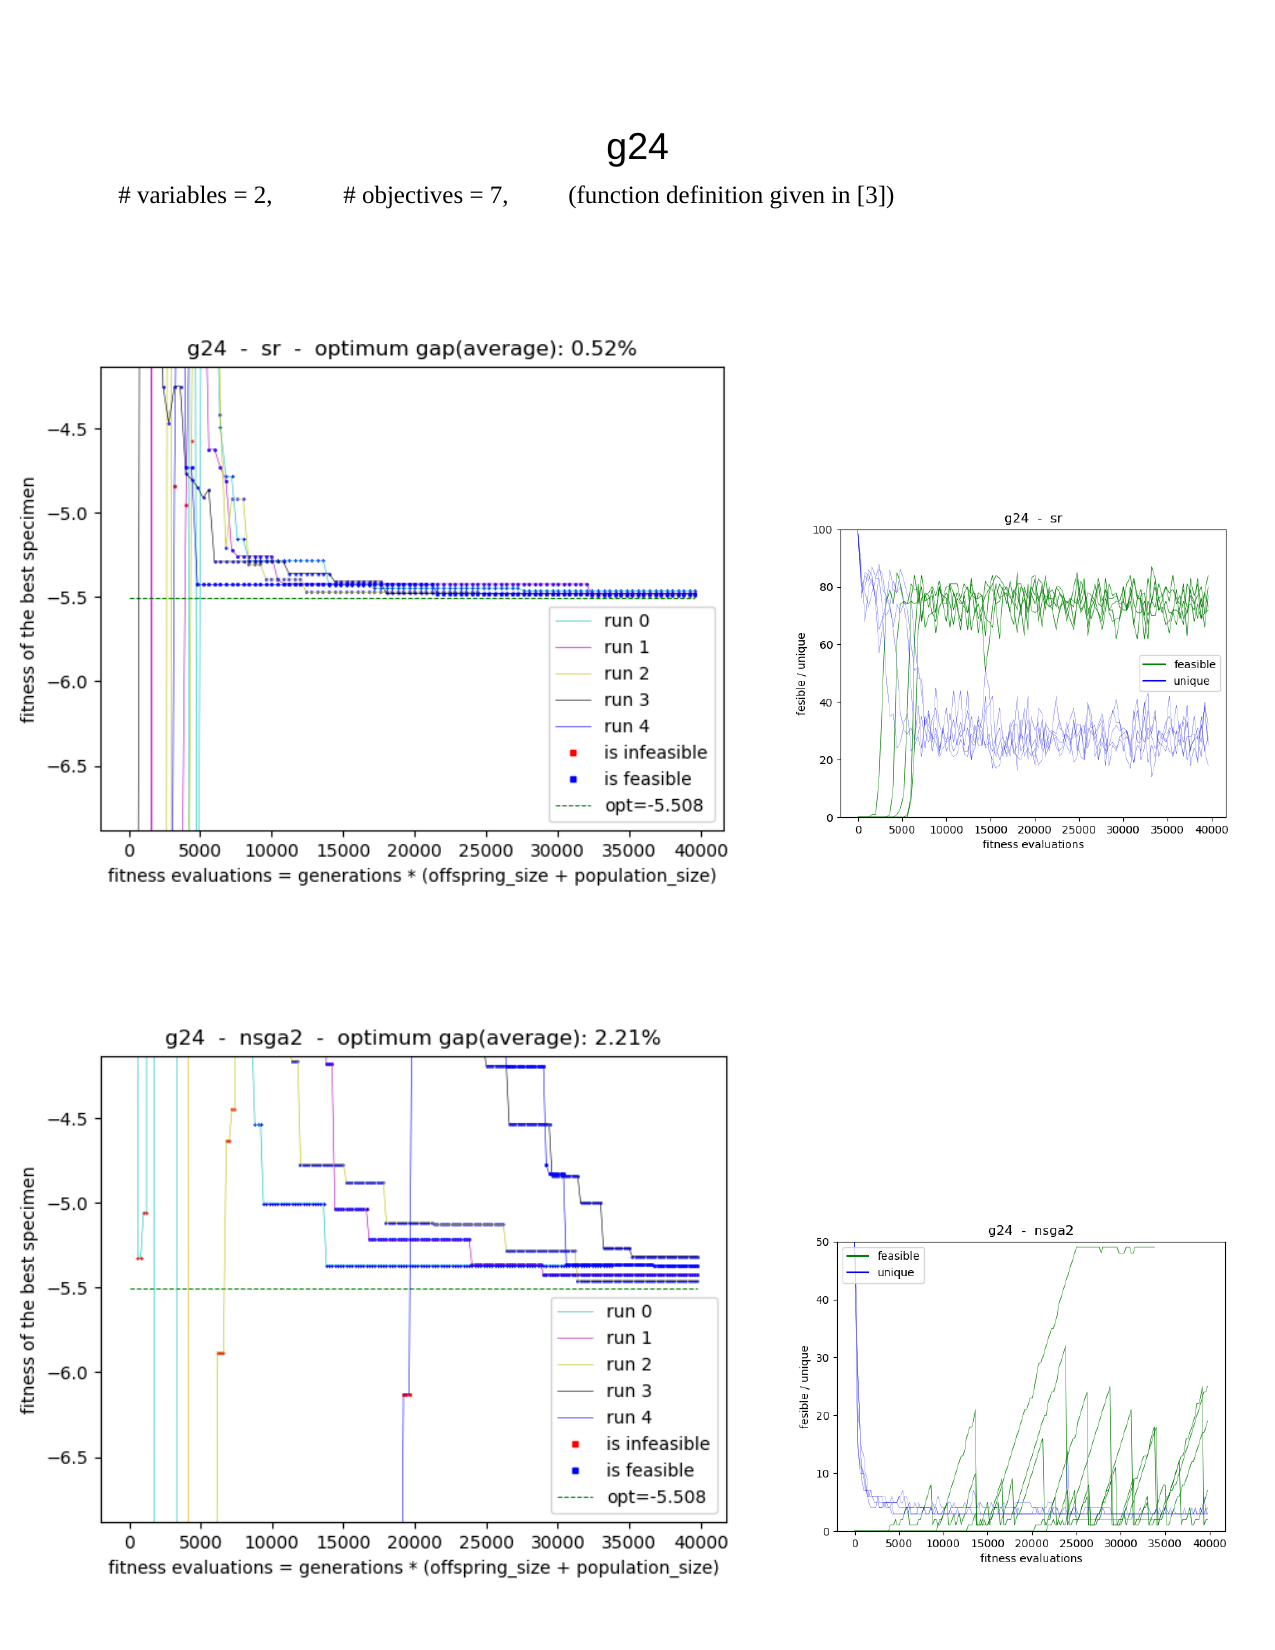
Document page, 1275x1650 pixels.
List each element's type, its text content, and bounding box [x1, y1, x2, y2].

picture [0, 983, 1275, 1589]
subtitle g24 [118, 124, 1157, 167]
text # variables = 2, # objectives = 7, (function definition given in [3]) [118, 180, 1157, 209]
picture [0, 294, 1275, 897]
